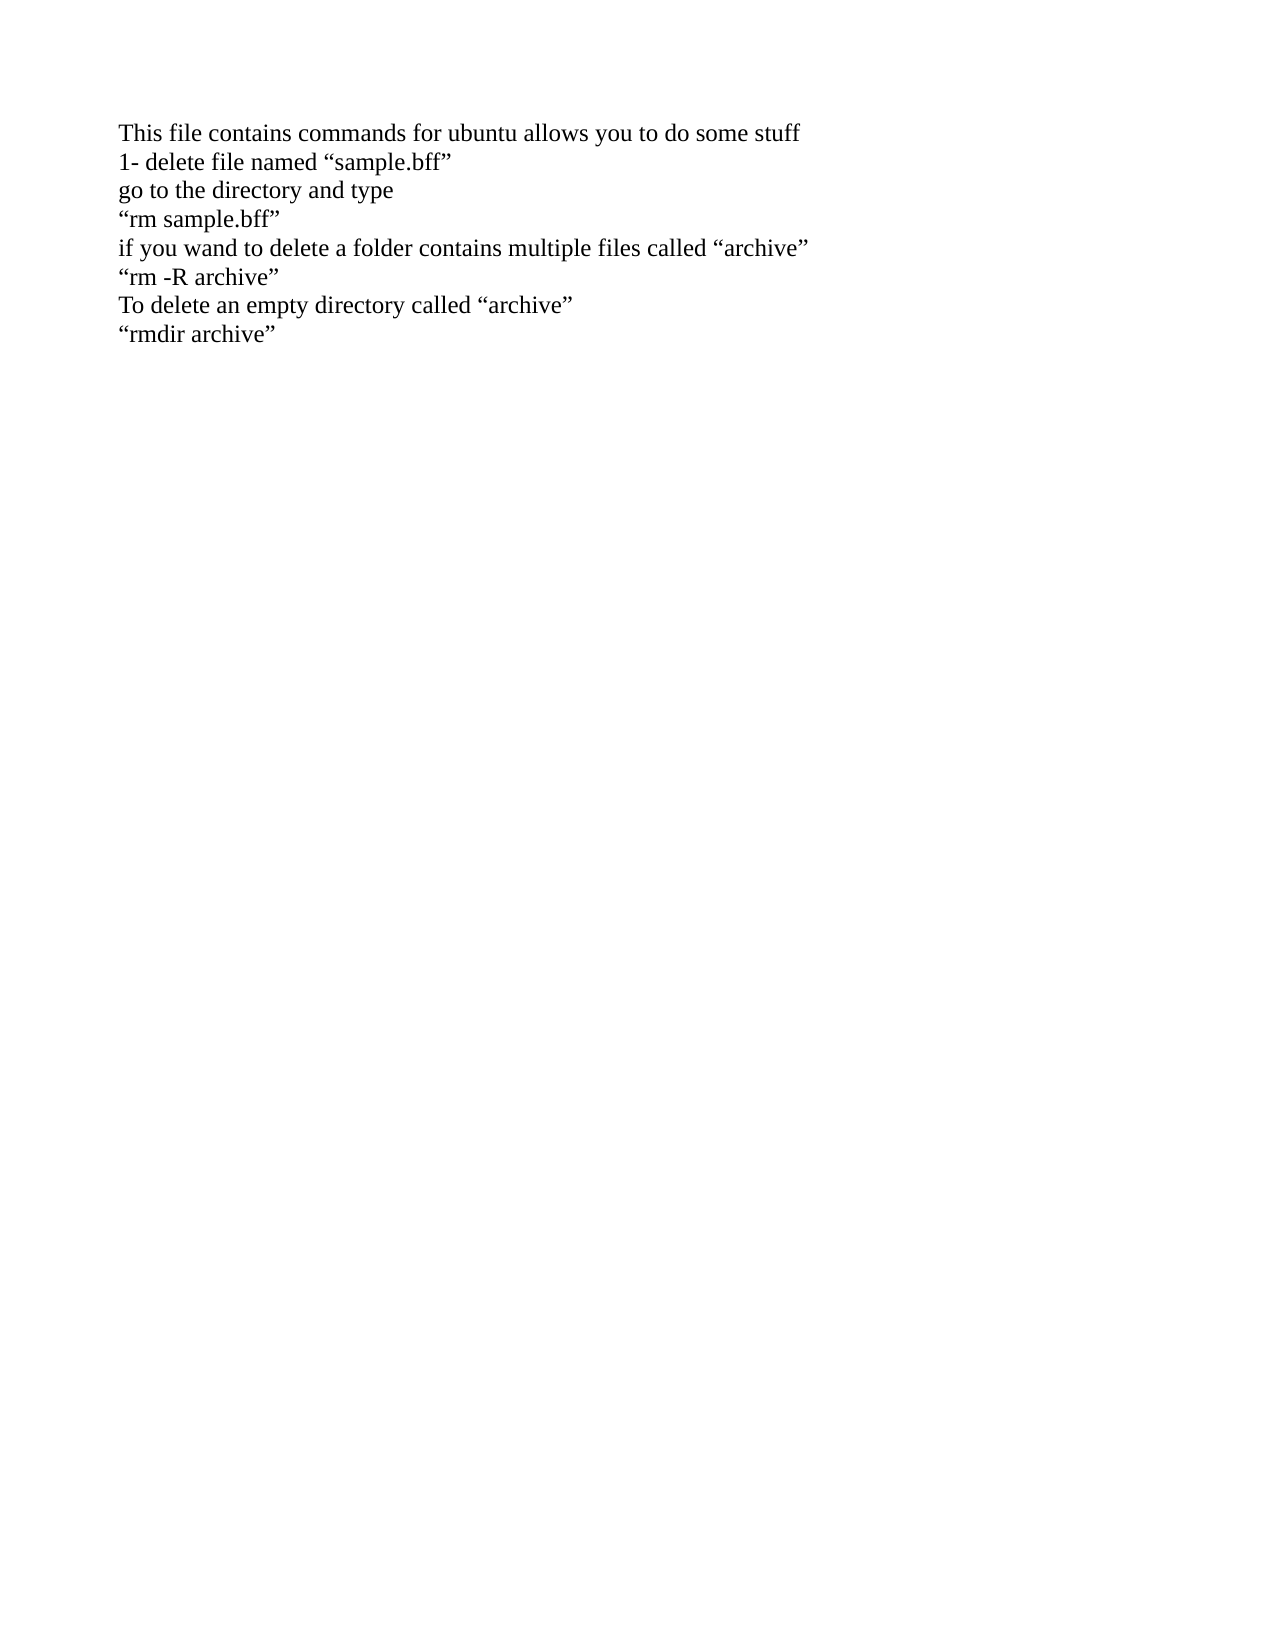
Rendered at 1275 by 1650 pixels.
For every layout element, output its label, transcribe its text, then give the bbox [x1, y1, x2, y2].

text 1- delete file named “sample.bff” [118, 147, 1157, 176]
text go to the directory and type [118, 176, 1157, 204]
text if you wand to delete a folder contains multiple files called “archive” [118, 233, 1157, 262]
text To delete an empty directory called “archive” [118, 291, 1157, 319]
text “rmdir archive” [118, 319, 1157, 348]
text This file contains commands for ubuntu allows you to do some stuff [118, 118, 1157, 147]
text “rm sample.bff” [118, 204, 1157, 233]
text “rm -R archive” [118, 262, 1157, 291]
